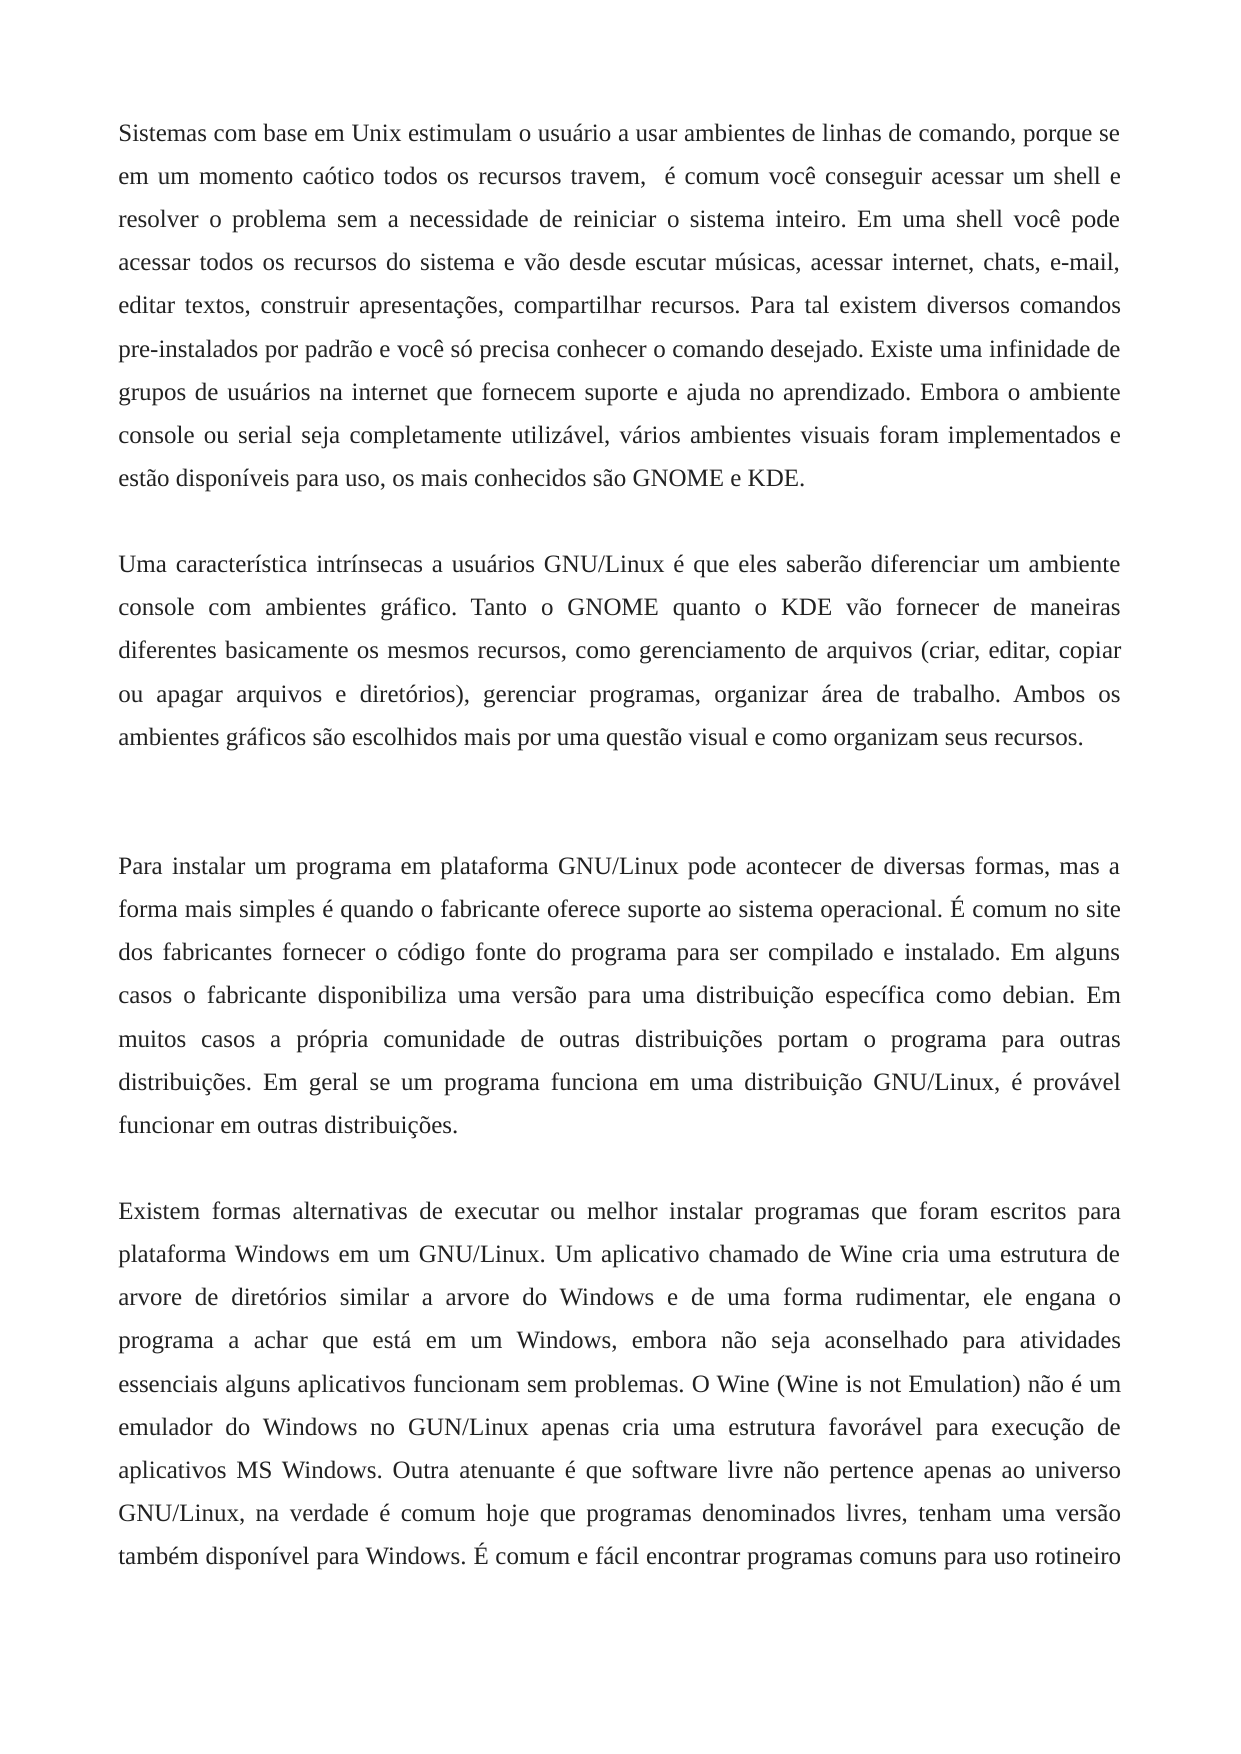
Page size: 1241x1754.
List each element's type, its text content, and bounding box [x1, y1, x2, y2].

text Uma característica intrínsecas a usuários GNU/Linux é que eles saberão diferenciar um ambiente console com ambientes gráfico. Tanto o GNOME quanto o KDE vão fornecer de maneiras diferentes basicamente os mesmos recursos, como gerenciamento de arquivos (criar, editar, copiar ou apagar arquivos e diretórios), gerenciar programas, organizar área de trabalho. Ambos os ambientes gráficos são escolhidos mais por uma questão visual e como organizam seus recursos. [118, 549, 1122, 751]
text Sistemas com base em Unix estimulam o usuário a usar ambientes de linhas de comando, porque se em um momento caótico todos os recursos travem, é comum você conseguir acessar um shell e resolver o problema sem a necessidade de reiniciar o sistema inteiro. Em uma shell você pode acessar todos os recursos do sistema e vão desde escutar músicas, acessar internet, chats, e-mail, editar textos, construir apresentações, compartilhar recursos. Para tal existem diversos comandos pre-instalados por padrão e você só precisa conhecer o comando desejado. Existe uma infinidade de grupos de usuários na internet que fornecem suporte e ajuda no aprendizado. Embora o ambiente console ou serial seja completamente utilizável, vários ambientes visuais foram implementados e estão disponíveis para uso, os mais conhecidos são GNOME e KDE. [118, 118, 1122, 492]
text Existem formas alternativas de executar ou melhor instalar programas que foram escritos para plataforma Windows em um GNU/Linux. Um aplicativo chamado de Wine cria uma estrutura de arvore de diretórios similar a arvore do Windows e de uma forma rudimentar, ele engana o programa a achar que está em um Windows, embora não seja aconselhado para atividades essenciais alguns aplicativos funcionam sem problemas. O Wine (Wine is not Emulation) não é um emulador do Windows no GUN/Linux apenas cria uma estrutura favorável para execução de aplicativos MS Windows. Outra atenuante é que software livre não pertence apenas ao universo GNU/Linux, na verdade é comum hoje que programas denominados livres, tenham uma versão também disponível para Windows. É comum e fácil encontrar programas comuns para uso rotineiro [118, 1196, 1122, 1570]
text Para instalar um programa em plataforma GNU/Linux pode acontecer de diversas formas, mas a forma mais simples é quando o fabricante oferece suporte ao sistema operacional. É comum no site dos fabricantes fornecer o código fonte do programa para ser compilado e instalado. Em alguns casos o fabricante disponibiliza uma versão para uma distribuição específica como debian. Em muitos casos a própria comunidade de outras distribuições portam o programa para outras distribuições. Em geral se um programa funciona em uma distribuição GNU/Linux, é provável funcionar em outras distribuições. [118, 851, 1122, 1139]
